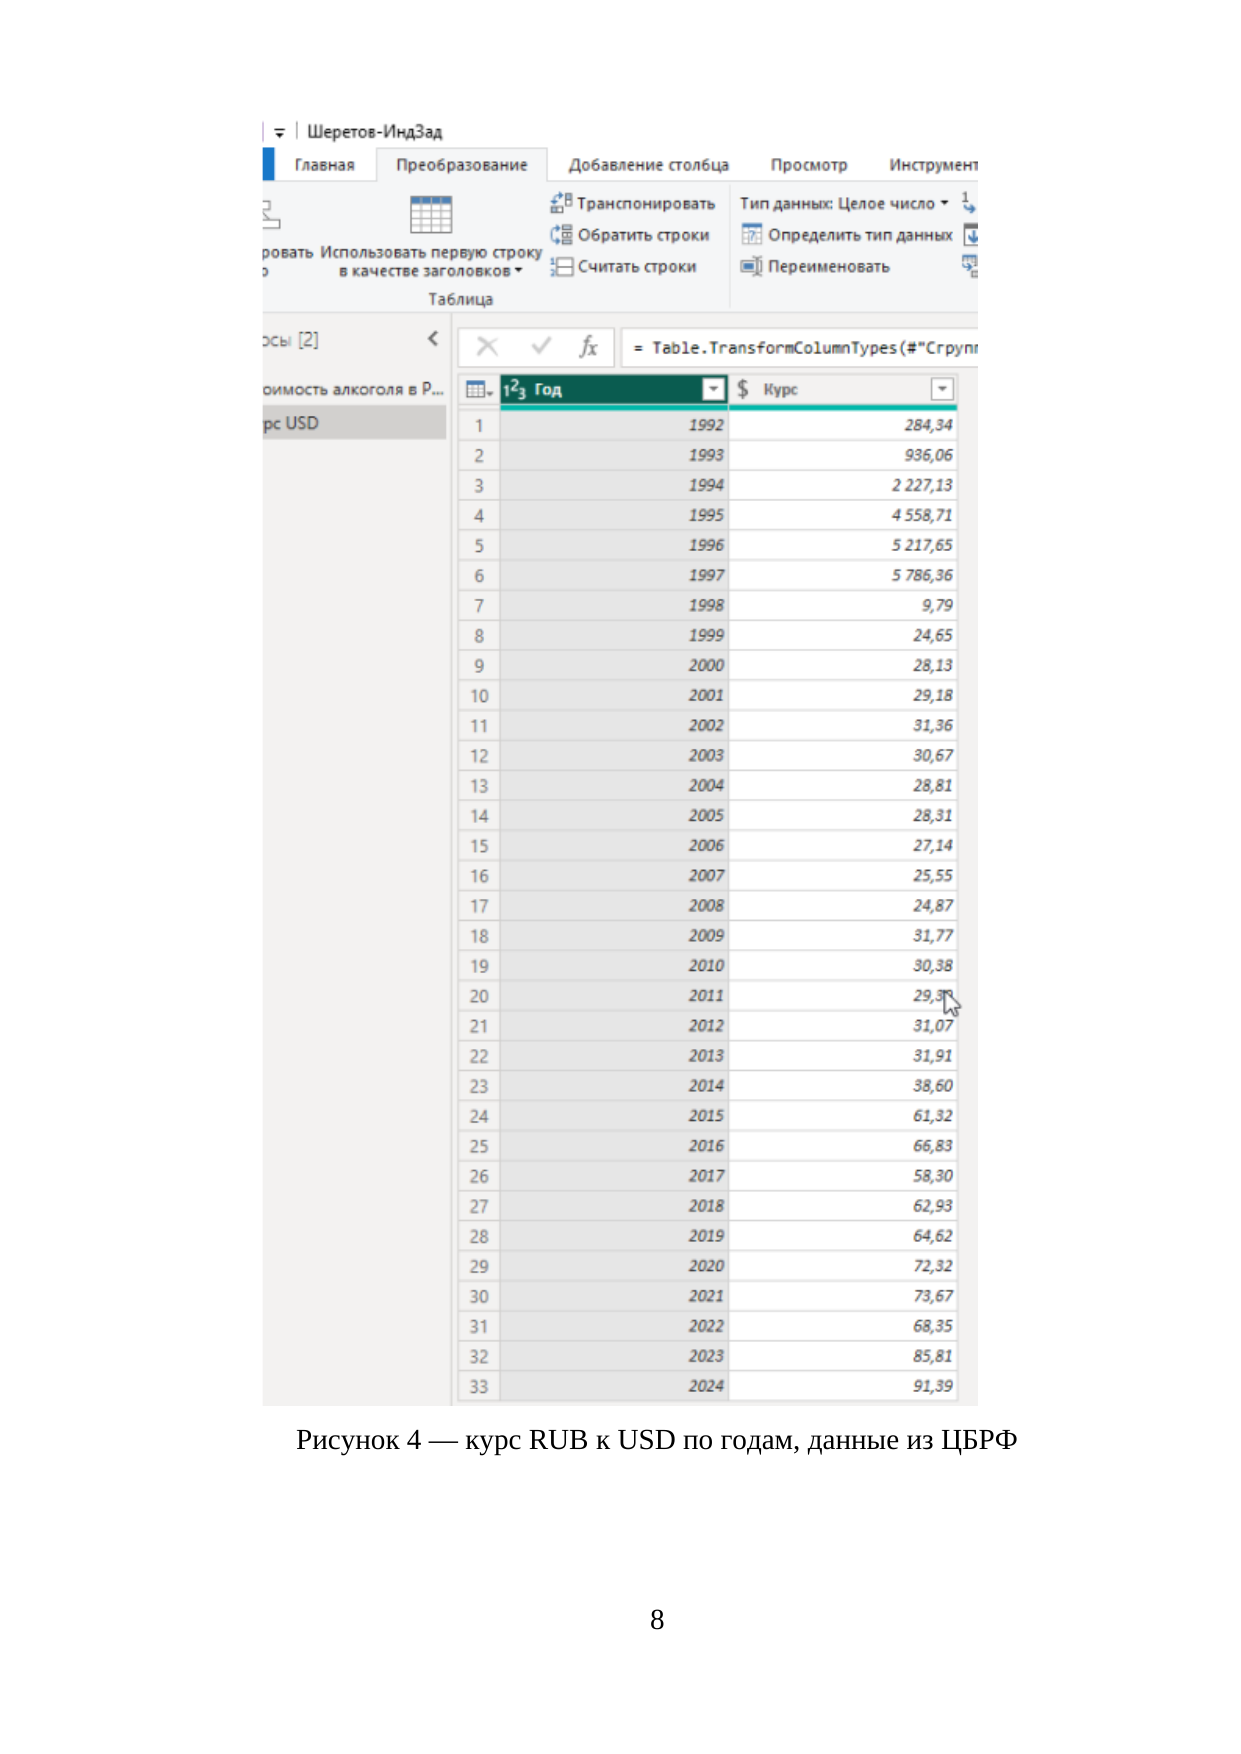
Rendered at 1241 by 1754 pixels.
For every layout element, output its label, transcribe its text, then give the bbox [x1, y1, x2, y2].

picture [262, 118, 978, 1406]
text Рисунок 4 — курс RUB к USD по годам, данные из ЦБРФ [118, 118, 1122, 1456]
